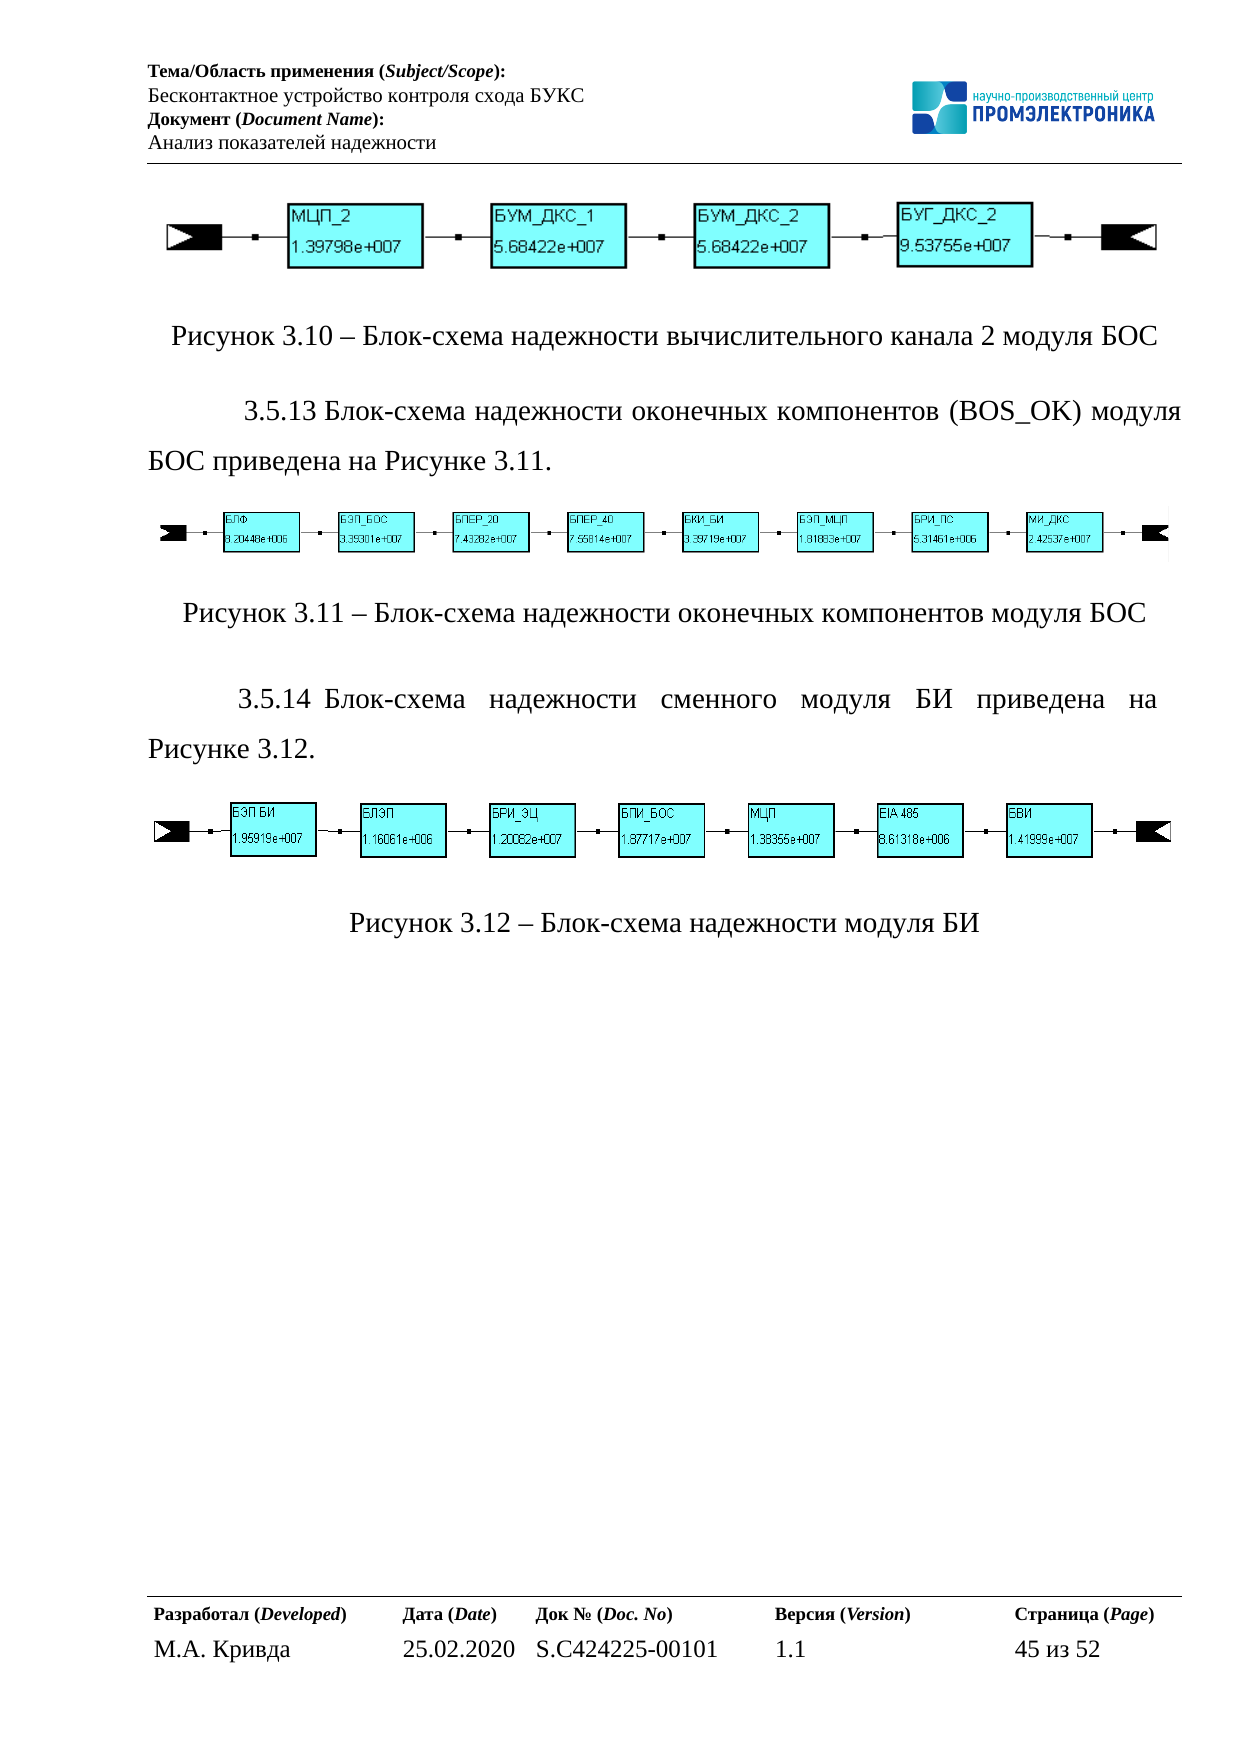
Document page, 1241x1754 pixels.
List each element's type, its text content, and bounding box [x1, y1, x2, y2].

list Рисунок 3.10 – Блок-схема надежности вычислительного канала 2 модуля БОС [160, 285, 1168, 351]
picture [160, 192, 1169, 285]
picture [160, 506, 1169, 562]
picture [885, 53, 1182, 162]
picture [152, 793, 1177, 872]
list Рисунок 3.11 – Блок-схема надежности оконечных компонентов модуля БОС [160, 562, 1168, 629]
list Рисунок 3.12 – Блок-схема надежности модуля БИ [153, 872, 1176, 938]
list Блок-схема надежности сменного модуля БИ приведена на Рисунке 3.12. [148, 506, 1181, 764]
list Блок-схема надежности оконечных компонентов (BOS_OK) модуля БОС приведена на Рисунке 3.11. [148, 192, 1181, 477]
